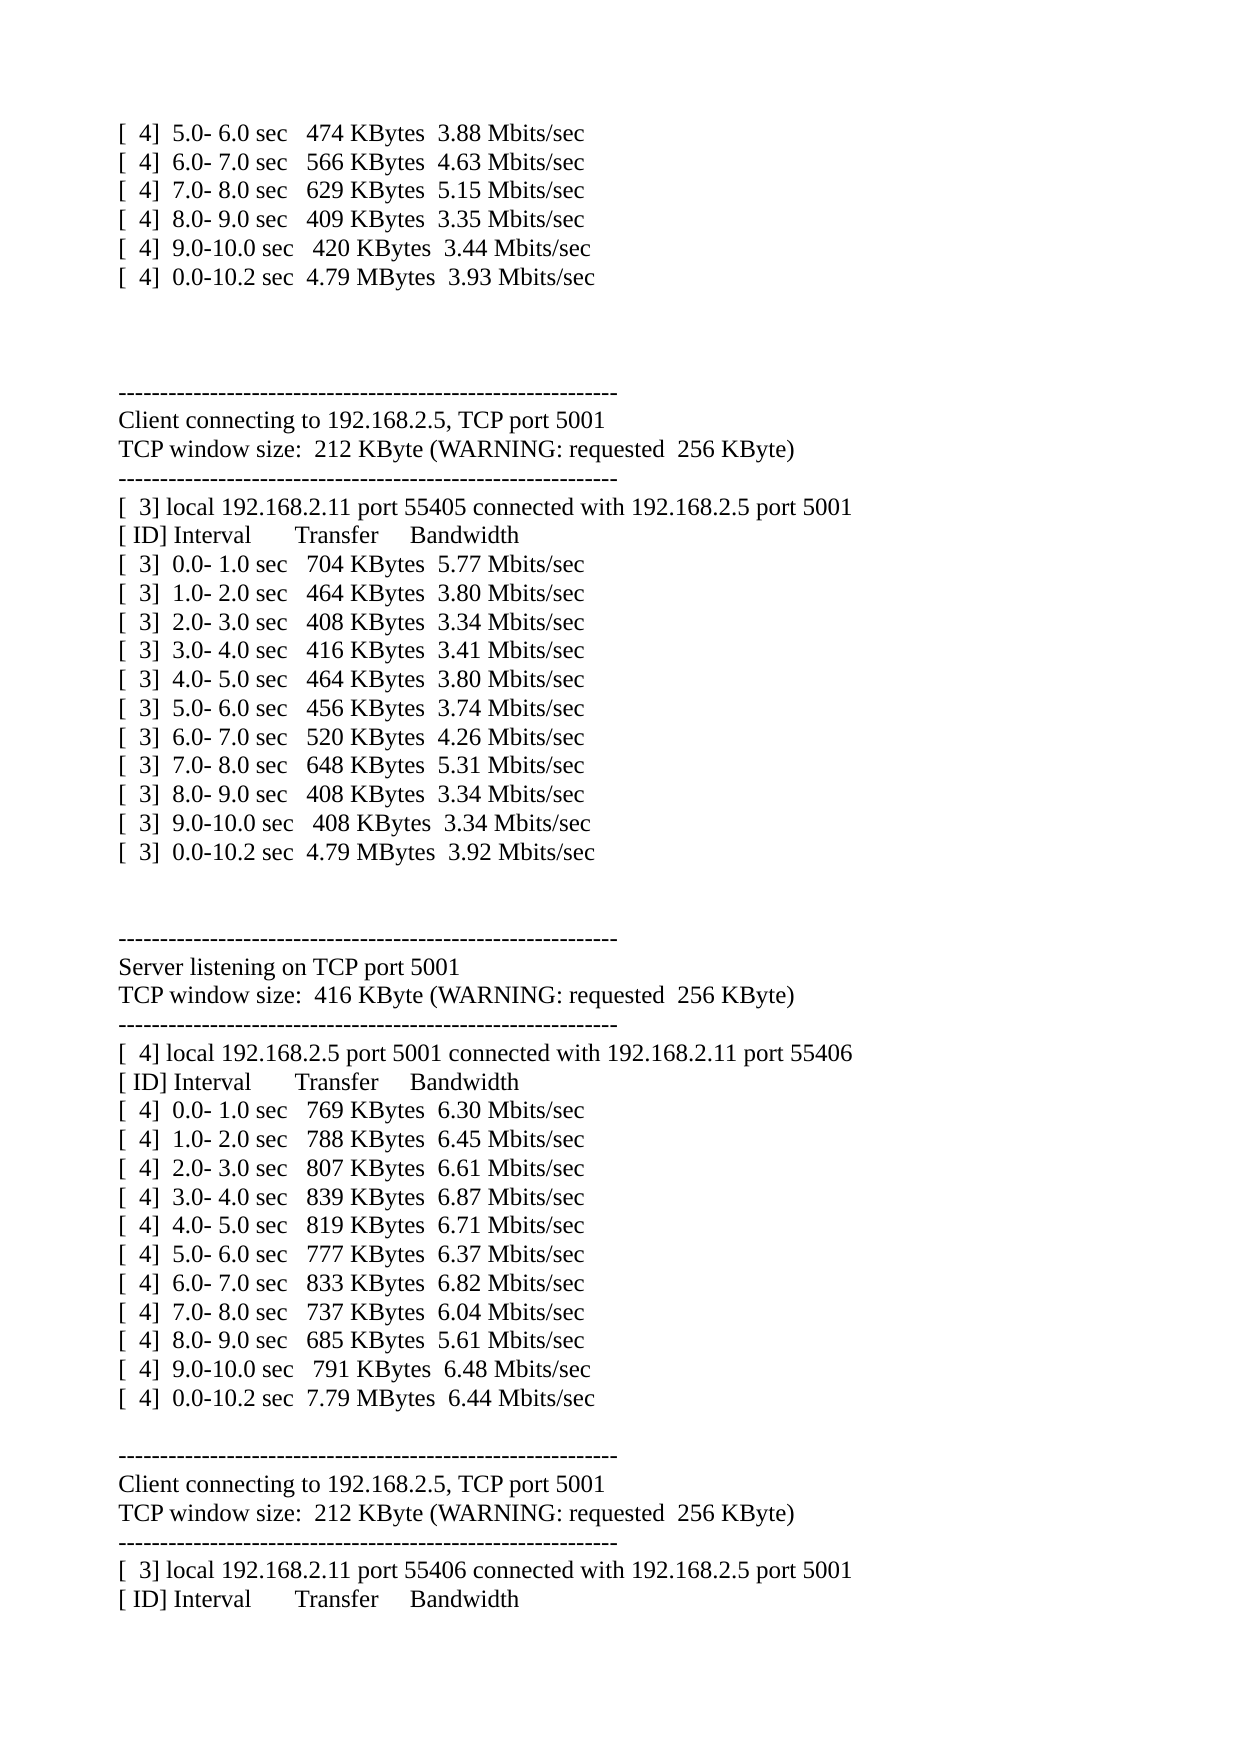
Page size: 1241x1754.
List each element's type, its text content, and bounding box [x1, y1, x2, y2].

text [ 3] 4.0- 5.0 sec 464 KBytes 3.80 Mbits/sec [118, 664, 1122, 693]
text TCP window size: 212 KByte (WARNING: requested 256 KByte) [118, 1498, 1122, 1527]
text [ ID] Interval Transfer Bandwidth [118, 521, 1122, 549]
text [ 4] 0.0-10.2 sec 4.79 MBytes 3.93 Mbits/sec [118, 262, 1122, 291]
text [ 3] 6.0- 7.0 sec 520 KBytes 4.26 Mbits/sec [118, 722, 1122, 751]
text Client connecting to 192.168.2.5, TCP port 5001 [118, 1469, 1122, 1498]
text [ 3] 1.0- 2.0 sec 464 KBytes 3.80 Mbits/sec [118, 578, 1122, 607]
text Server listening on TCP port 5001 [118, 952, 1122, 981]
text [ 3] 7.0- 8.0 sec 648 KBytes 5.31 Mbits/sec [118, 751, 1122, 779]
text [ 3] 0.0-10.2 sec 4.79 MBytes 3.92 Mbits/sec [118, 837, 1122, 866]
text [ 4] 3.0- 4.0 sec 839 KBytes 6.87 Mbits/sec [118, 1182, 1122, 1211]
text [ 3] 2.0- 3.0 sec 408 KBytes 3.34 Mbits/sec [118, 607, 1122, 636]
text ------------------------------------------------------------ [118, 1441, 1122, 1469]
text [ 3] 8.0- 9.0 sec 408 KBytes 3.34 Mbits/sec [118, 779, 1122, 808]
text [ 4] 6.0- 7.0 sec 833 KBytes 6.82 Mbits/sec [118, 1268, 1122, 1297]
text [ 4] 0.0-10.2 sec 7.79 MBytes 6.44 Mbits/sec [118, 1383, 1122, 1412]
text [ 4] 6.0- 7.0 sec 566 KBytes 4.63 Mbits/sec [118, 147, 1122, 176]
text ------------------------------------------------------------ [118, 377, 1122, 406]
text [ 3] local 192.168.2.11 port 55405 connected with 192.168.2.5 port 5001 [118, 492, 1122, 521]
text [ 4] 2.0- 3.0 sec 807 KBytes 6.61 Mbits/sec [118, 1153, 1122, 1182]
text [ 3] 9.0-10.0 sec 408 KBytes 3.34 Mbits/sec [118, 808, 1122, 837]
text [ 4] 0.0- 1.0 sec 769 KBytes 6.30 Mbits/sec [118, 1096, 1122, 1124]
text [ 4] 8.0- 9.0 sec 409 KBytes 3.35 Mbits/sec [118, 204, 1122, 233]
text [ 4] 5.0- 6.0 sec 474 KBytes 3.88 Mbits/sec [118, 118, 1122, 147]
text [ 4] 1.0- 2.0 sec 788 KBytes 6.45 Mbits/sec [118, 1124, 1122, 1153]
text [ 3] 5.0- 6.0 sec 456 KBytes 3.74 Mbits/sec [118, 693, 1122, 722]
text [ ID] Interval Transfer Bandwidth [118, 1067, 1122, 1096]
text [ 4] 5.0- 6.0 sec 777 KBytes 6.37 Mbits/sec [118, 1239, 1122, 1268]
text [ 3] 3.0- 4.0 sec 416 KBytes 3.41 Mbits/sec [118, 636, 1122, 664]
text [ 4] 4.0- 5.0 sec 819 KBytes 6.71 Mbits/sec [118, 1211, 1122, 1239]
text TCP window size: 212 KByte (WARNING: requested 256 KByte) [118, 434, 1122, 463]
text [ 3] 0.0- 1.0 sec 704 KBytes 5.77 Mbits/sec [118, 549, 1122, 578]
text [ 4] local 192.168.2.5 port 5001 connected with 192.168.2.11 port 55406 [118, 1038, 1122, 1067]
text [ 4] 8.0- 9.0 sec 685 KBytes 5.61 Mbits/sec [118, 1326, 1122, 1354]
text TCP window size: 416 KByte (WARNING: requested 256 KByte) [118, 981, 1122, 1009]
text [ 3] local 192.168.2.11 port 55406 connected with 192.168.2.5 port 5001 [118, 1556, 1122, 1584]
text Client connecting to 192.168.2.5, TCP port 5001 [118, 406, 1122, 434]
text [ 4] 7.0- 8.0 sec 629 KBytes 5.15 Mbits/sec [118, 176, 1122, 204]
text ------------------------------------------------------------ [118, 463, 1122, 492]
text [ 4] 9.0-10.0 sec 420 KBytes 3.44 Mbits/sec [118, 233, 1122, 262]
text ------------------------------------------------------------ [118, 1009, 1122, 1038]
text ------------------------------------------------------------ [118, 1527, 1122, 1556]
text [ 4] 7.0- 8.0 sec 737 KBytes 6.04 Mbits/sec [118, 1297, 1122, 1326]
text ------------------------------------------------------------ [118, 923, 1122, 952]
text [ ID] Interval Transfer Bandwidth [118, 1584, 1122, 1613]
text [ 4] 9.0-10.0 sec 791 KBytes 6.48 Mbits/sec [118, 1354, 1122, 1383]
